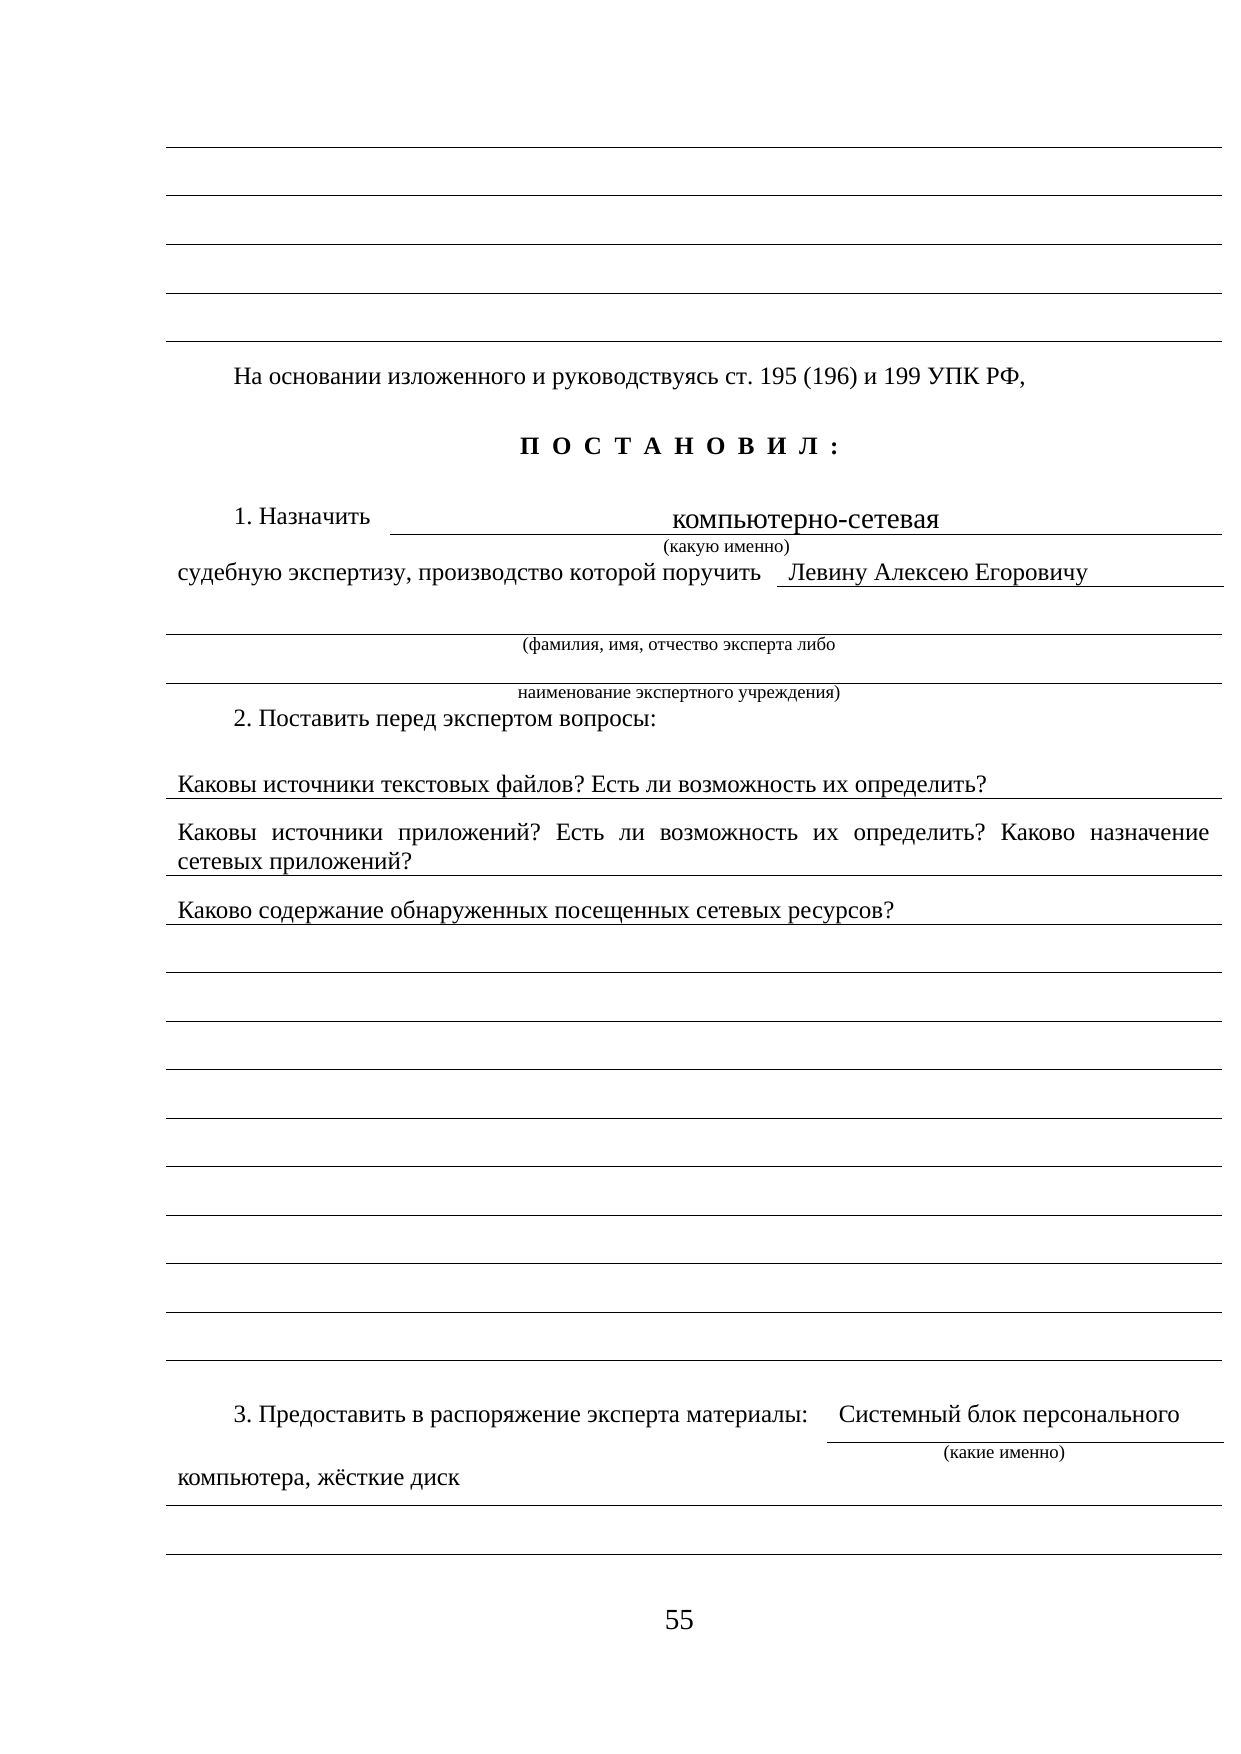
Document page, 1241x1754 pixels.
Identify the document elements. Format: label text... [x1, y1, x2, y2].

text На основании изложенного и руководствуясь ст. 195 (196) и 199 УПК РФ, [177, 361, 1181, 389]
text ПОСТАНОВИЛ: [177, 431, 1181, 459]
table_header компьютера, жёсткие диск [166, 1462, 1222, 1505]
table_header 3. Предоставить в распоряжение эксперта материалы: [166, 1399, 827, 1442]
table_header [166, 1040, 1222, 1069]
table_header Каковы источники текстовых файлов? Есть ли возможность их определить? [166, 769, 1222, 798]
table_header [166, 1089, 1222, 1118]
table_header 2. Поставить перед экспертом вопросы: [166, 703, 1224, 731]
table_header судебную экспертизу, производство которой поручить [166, 557, 777, 586]
table_header [166, 312, 1222, 341]
table_header [166, 1525, 1222, 1554]
table_header Левину Алексею Егоровичу [777, 557, 1224, 586]
table_header Каковы источники приложений? Есть ли возможность их определить? Каково назначение сетевых приложений? [166, 818, 1222, 875]
table_header [166, 943, 1222, 972]
text наименование экспертного учреждения) [177, 684, 1181, 703]
table_header [166, 1235, 1222, 1263]
table_header Системный блок персонального [827, 1399, 1224, 1442]
table_header [166, 1186, 1222, 1215]
table_header Каково содержание обнаруженных посещенных сетевых ресурсов? [166, 895, 1222, 923]
table_header [166, 1138, 1222, 1166]
table_header [166, 118, 1222, 147]
table_header [166, 264, 1222, 292]
text (какие именно) [827, 1443, 1181, 1462]
table_header [166, 992, 1222, 1021]
table_header [166, 215, 1222, 244]
table_header компьютерно-сетевая [390, 501, 1222, 534]
text (фамилия, имя, отчество эксперта либо [177, 635, 1181, 654]
table_header [166, 606, 1222, 634]
table_header [166, 1332, 1222, 1360]
text (какую именно) [265, 535, 1188, 557]
table_header [166, 654, 1222, 683]
table_header 1. Назначить [166, 501, 390, 534]
table_header [166, 167, 1222, 195]
table_header [166, 1283, 1222, 1312]
